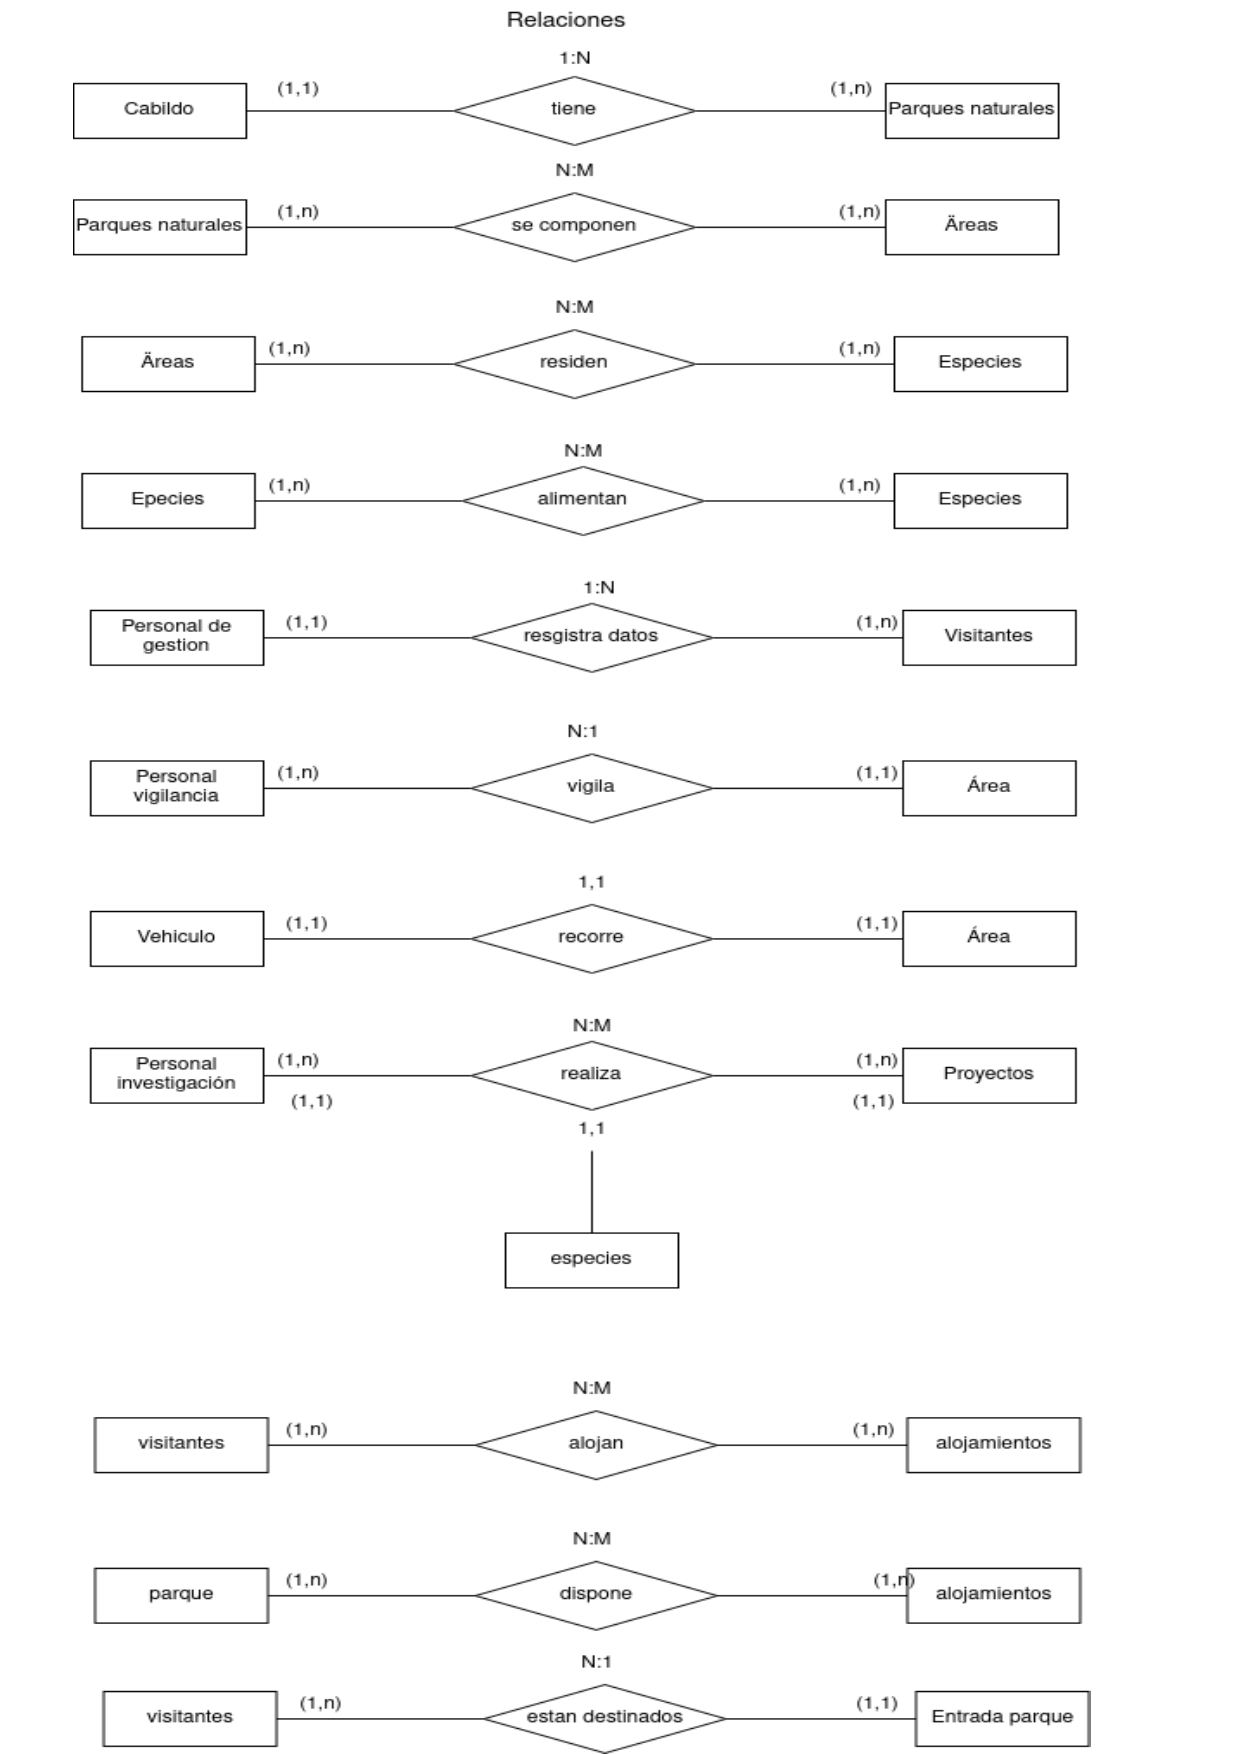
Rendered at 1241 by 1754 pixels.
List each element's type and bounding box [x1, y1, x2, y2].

picture [73, 1, 1091, 1754]
